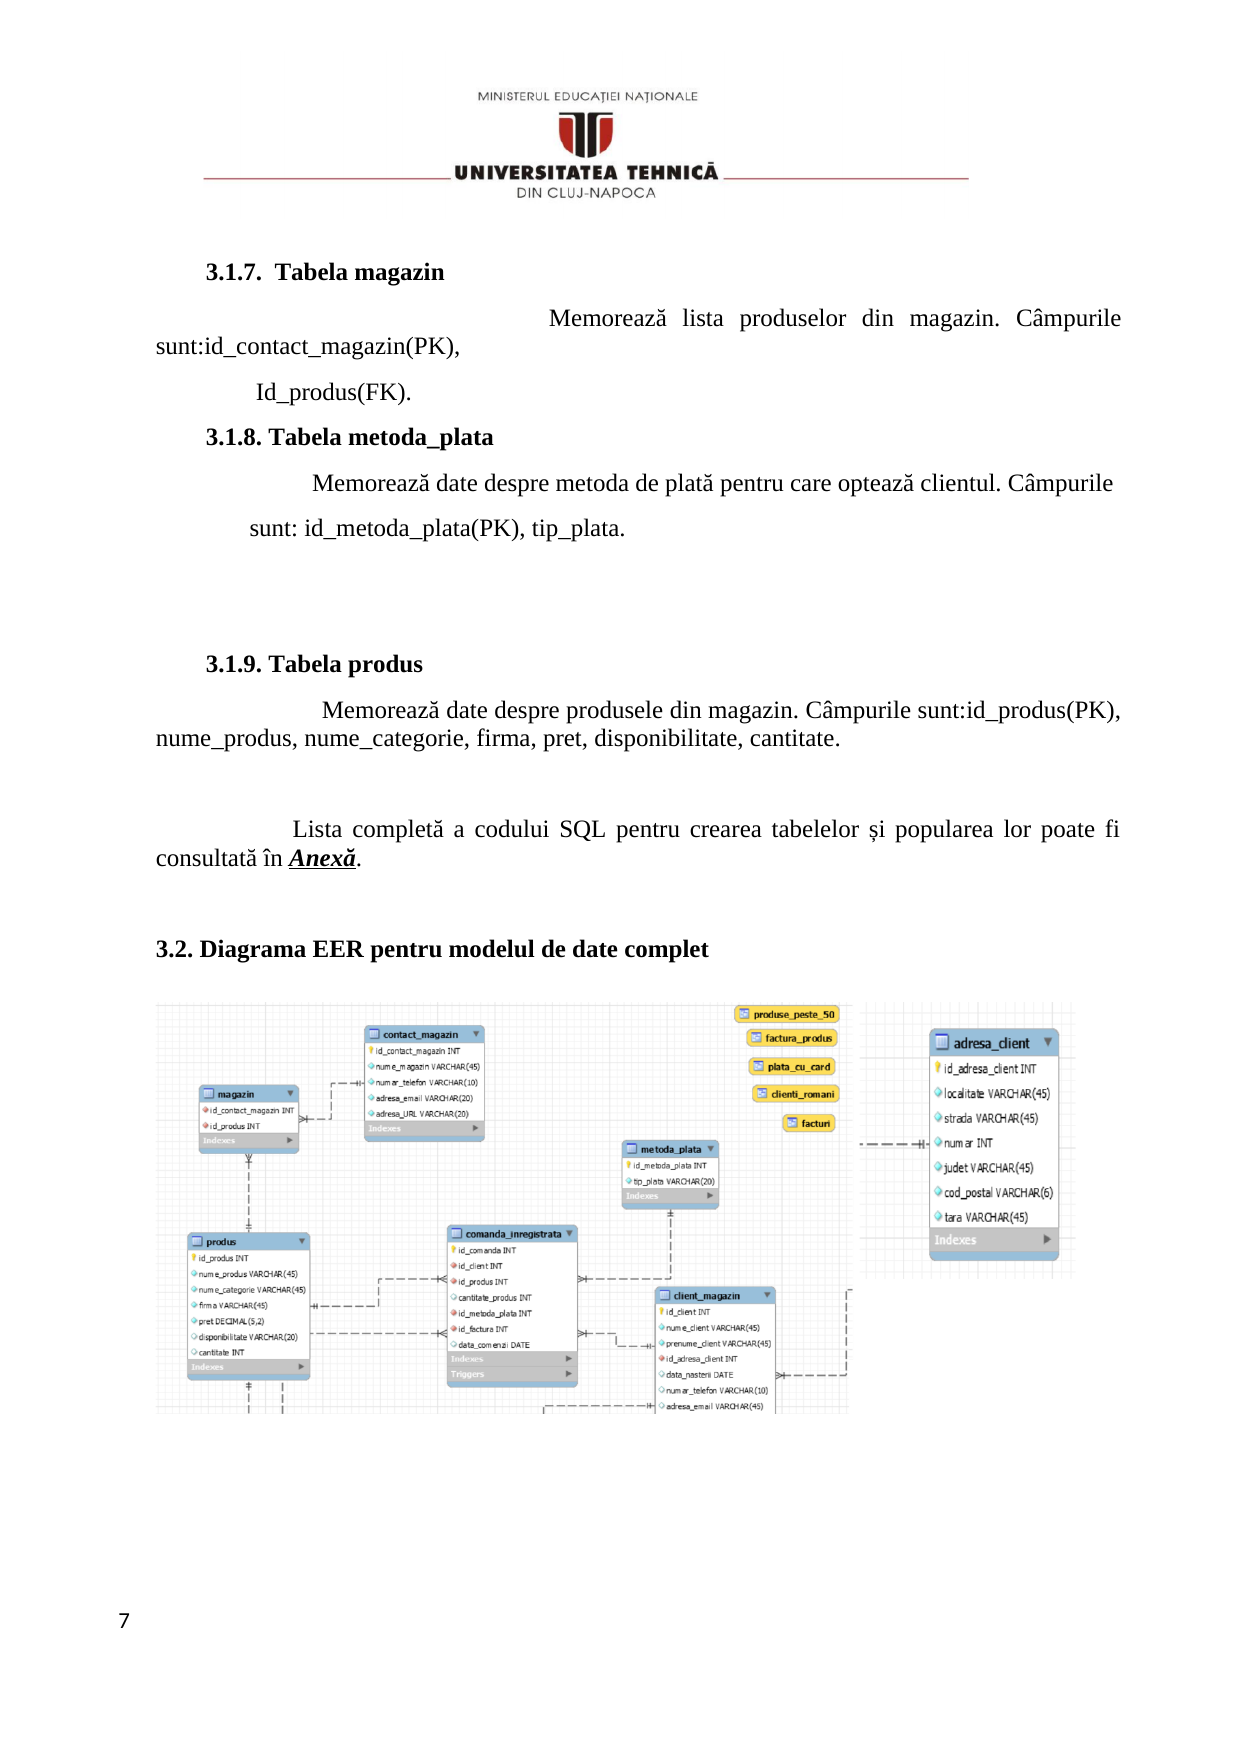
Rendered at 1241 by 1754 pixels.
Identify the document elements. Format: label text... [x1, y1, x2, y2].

text sunt: id_metoda_plata(PK), tip_plata. [156, 513, 1122, 542]
text 3.1.7. Tabela magazin [156, 257, 1122, 286]
text Id_produs(FK). [156, 377, 1122, 406]
text Memorează date despre metoda de plată pentru care optează clientul. Câmpurile [156, 468, 1122, 496]
text Memorează date despre produsele din magazin. Câmpurile sunt:id_produs(PK), nume_produs, nume_categorie, firma, pret, disponibilitate, cantitate. [156, 695, 1122, 752]
text Lista completă a codului SQL pentru crearea tabelelor și popularea lor poate fi consultată în Anexă. [156, 814, 1122, 872]
text 3.2. Diagrama EER pentru modelul de date complet [156, 934, 1122, 963]
text Memorează lista produselor din magazin. Câmpurile sunt:id_contact_magazin(PK), [156, 303, 1122, 360]
text 3.1.9. Tabela produs [156, 649, 1122, 678]
text 3.1.8. Tabela metoda_plata [156, 422, 1122, 451]
